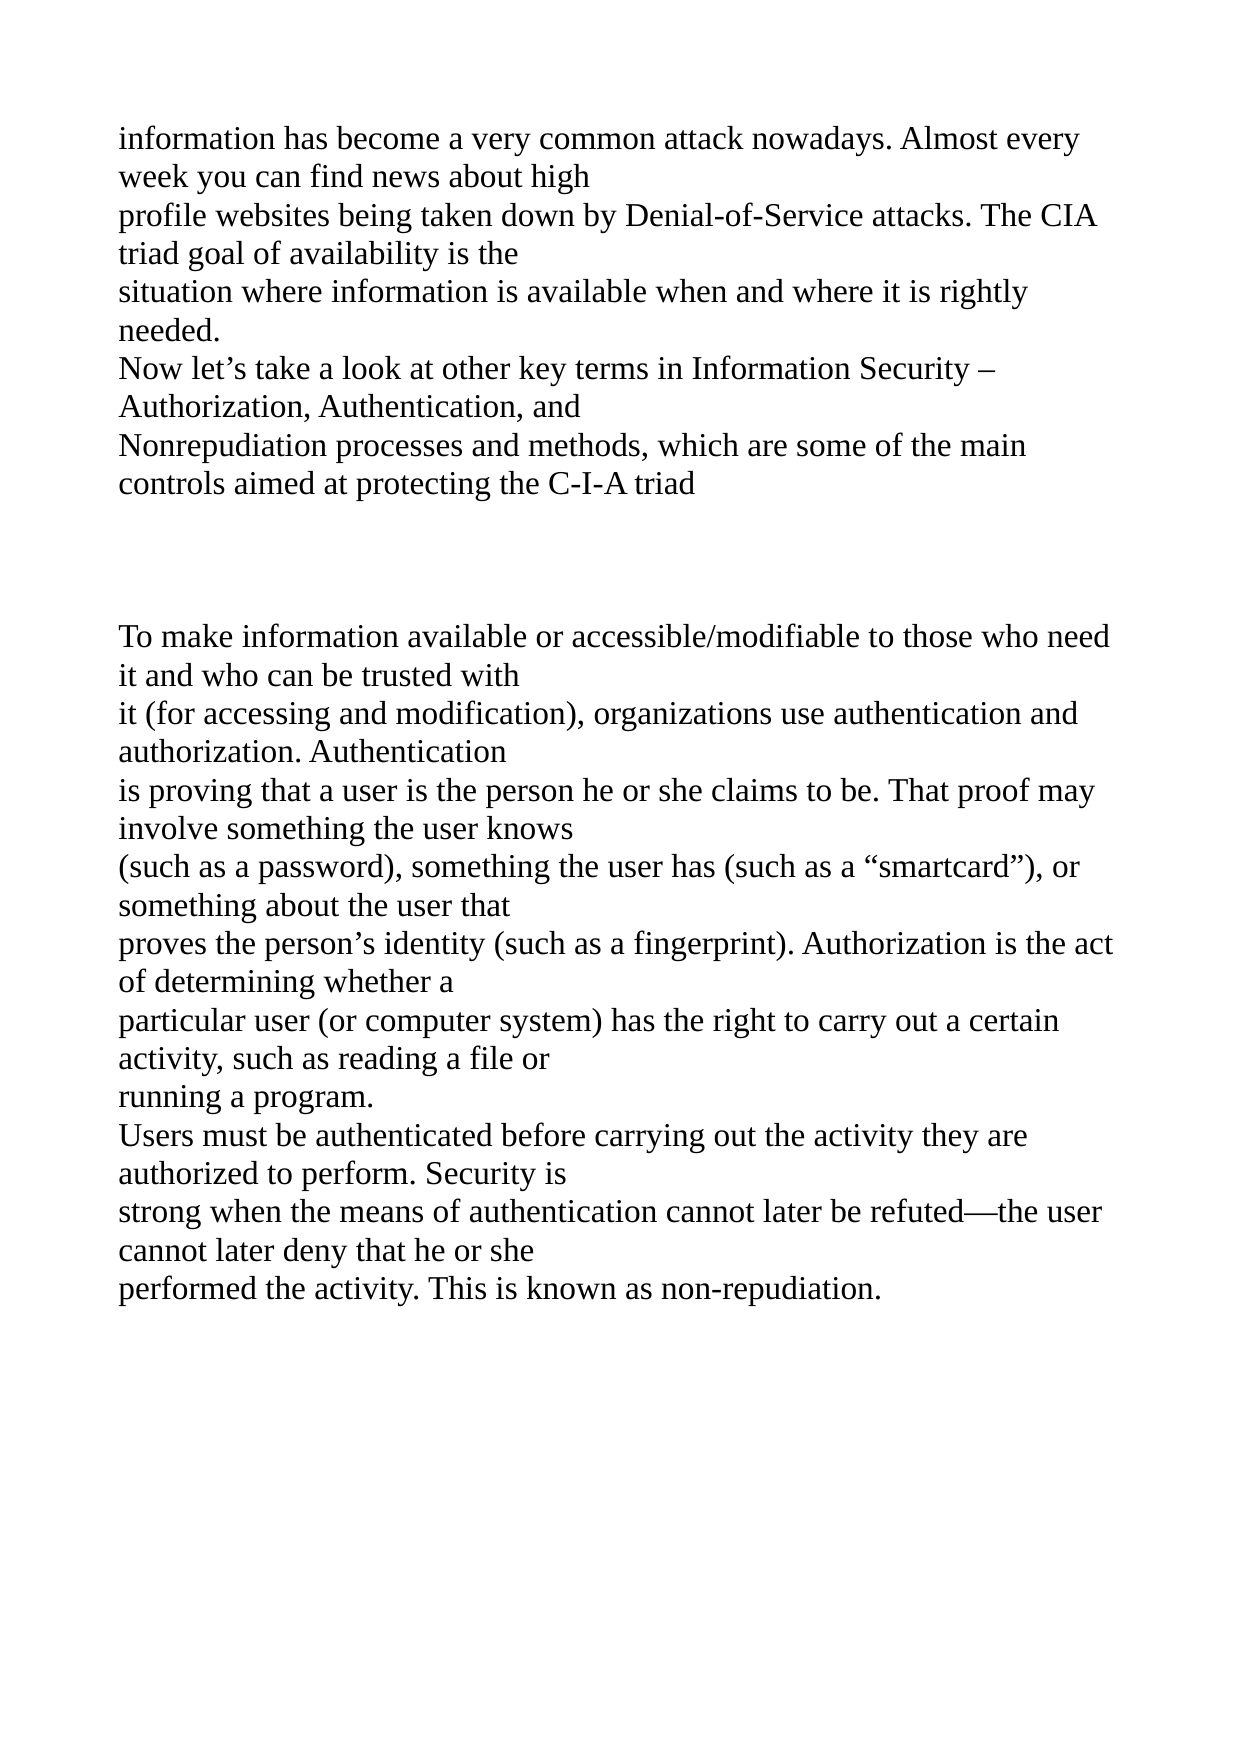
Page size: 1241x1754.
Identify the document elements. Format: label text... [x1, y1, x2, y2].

text proves the person’s identity (such as a fingerprint). Authorization is the act of determining whether a [118, 923, 1122, 1000]
text To make information available or accessible/modifiable to those who need it and who can be trusted with [118, 616, 1122, 693]
text Nonrepudiation processes and methods, which are some of the main controls aimed at protecting the C-I-A triad [118, 425, 1122, 501]
text Users must be authenticated before carrying out the activity they are authorized to perform. Security is [118, 1115, 1122, 1191]
text is proving that a user is the person he or she claims to be. That proof may involve something the user knows [118, 770, 1122, 846]
text strong when the means of authentication cannot later be refuted—the user cannot later deny that he or she [118, 1191, 1122, 1268]
text Now let’s take a look at other key terms in Information Security – Authorization, Authentication, and [118, 348, 1122, 425]
text information has become a very common attack nowadays. Almost every week you can find news about high [118, 118, 1122, 195]
text (such as a password), something the user has (such as a “smartcard”), or something about the user that [118, 846, 1122, 923]
text situation where information is available when and where it is rightly needed. [118, 271, 1122, 348]
text particular user (or computer system) has the right to carry out a certain activity, such as reading a file or [118, 1000, 1122, 1076]
text running a program. [118, 1076, 1122, 1115]
text profile websites being taken down by Denial-of-Service attacks. The CIA triad goal of availability is the [118, 195, 1122, 271]
text performed the activity. This is known as non-repudiation. [118, 1268, 1122, 1306]
text it (for accessing and modification), organizations use authentication and authorization. Authentication [118, 693, 1122, 770]
